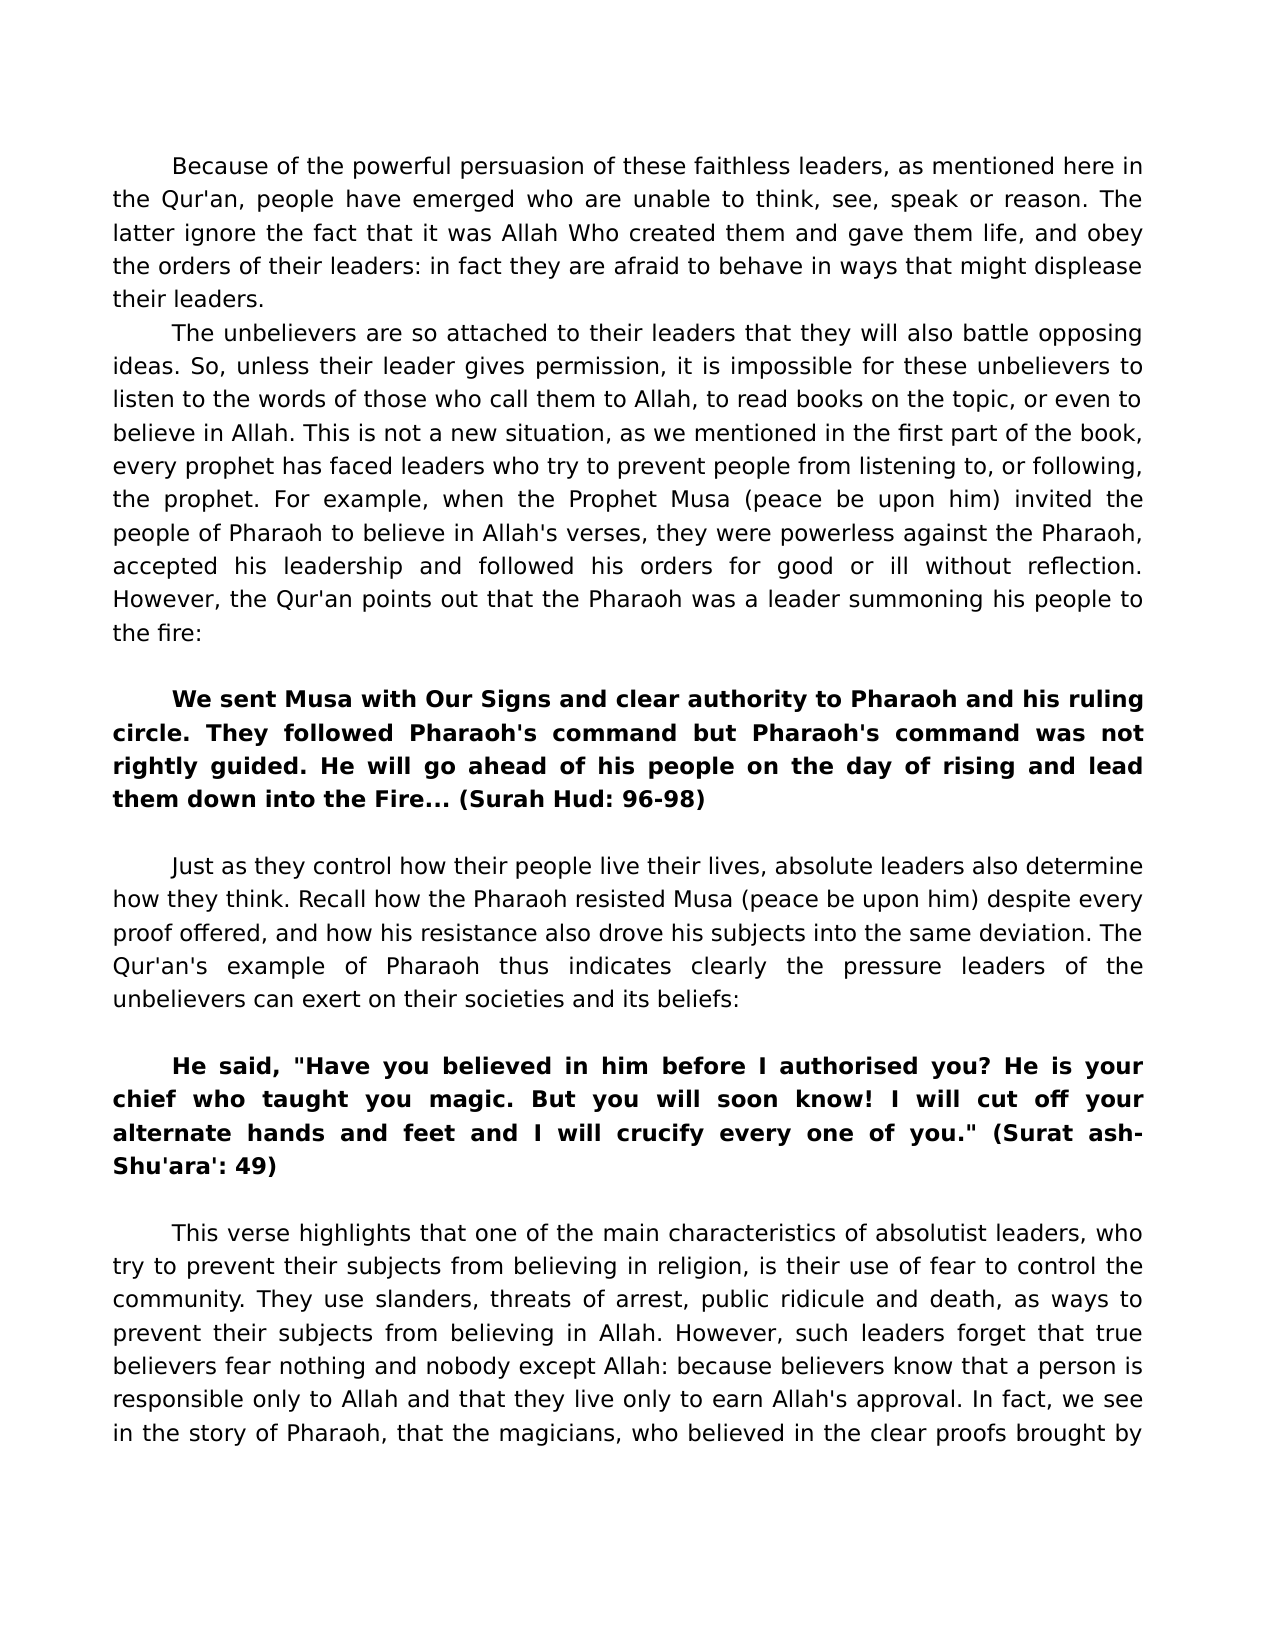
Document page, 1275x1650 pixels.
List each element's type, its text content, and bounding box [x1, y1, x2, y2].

text Because of the powerful persuasion of these faithless leaders, as mentioned here in the Qur'an, people have emerged who are unable to think, see, speak or reason. The latter ignore the fact that it was Allah Who created them and gave them life, and obey the orders of their leaders: in fact they are afraid to behave in ways that might displease their leaders. [112, 148, 1145, 314]
text Just as they control how their people live their lives, absolute leaders also determine how they think. Recall how the Pharaoh resisted Musa (peace be upon him) despite every proof offered, and how his resistance also drove his subjects into the same deviation. The Qur'an's example of Pharaoh thus indicates clearly the pressure leaders of the unbelievers can exert on their societies and its beliefs: [112, 848, 1145, 1014]
text He said, "Have you believed in him before I authorised you? He is your chief who taught you magic. But you will soon know! I will cut off your alternate hands and feet and I will crucify every one of you." (Surat ash-Shu'ara': 49) [112, 1048, 1145, 1181]
text We sent Musa with Our Signs and clear authority to Pharaoh and his ruling circle. They followed Pharaoh's command but Pharaoh's command was not rightly guided. He will go ahead of his people on the day of rising and lead them down into the Fire... (Surah Hud: 96-98) [112, 681, 1145, 814]
text This verse highlights that one of the main characteristics of absolutist leaders, who try to prevent their subjects from believing in religion, is their use of fear to control the community. They use slanders, threats of arrest, public ridicule and death, as ways to prevent their subjects from believing in Allah. However, such leaders forget that true believers fear nothing and nobody except Allah: because believers know that a person is responsible only to Allah and that they live only to earn Allah's approval. In fact, we see in the story of Pharaoh, that the magicians, who believed in the clear proofs brought by [112, 1214, 1145, 1448]
text The unbelievers are so attached to their leaders that they will also battle opposing ideas. So, unless their leader gives permission, it is impossible for these unbelievers to listen to the words of those who call them to Allah, to read books on the topic, or even to believe in Allah. This is not a new situation, as we mentioned in the first part of the book, every prophet has faced leaders who try to prevent people from listening to, or following, the prophet. For example, when the Prophet Musa (peace be upon him) invited the people of Pharaoh to believe in Allah's verses, they were powerless against the Pharaoh, accepted his leadership and followed his orders for good or ill without reflection. However, the Qur'an points out that the Pharaoh was a leader summoning his people to the fire: [112, 314, 1145, 648]
